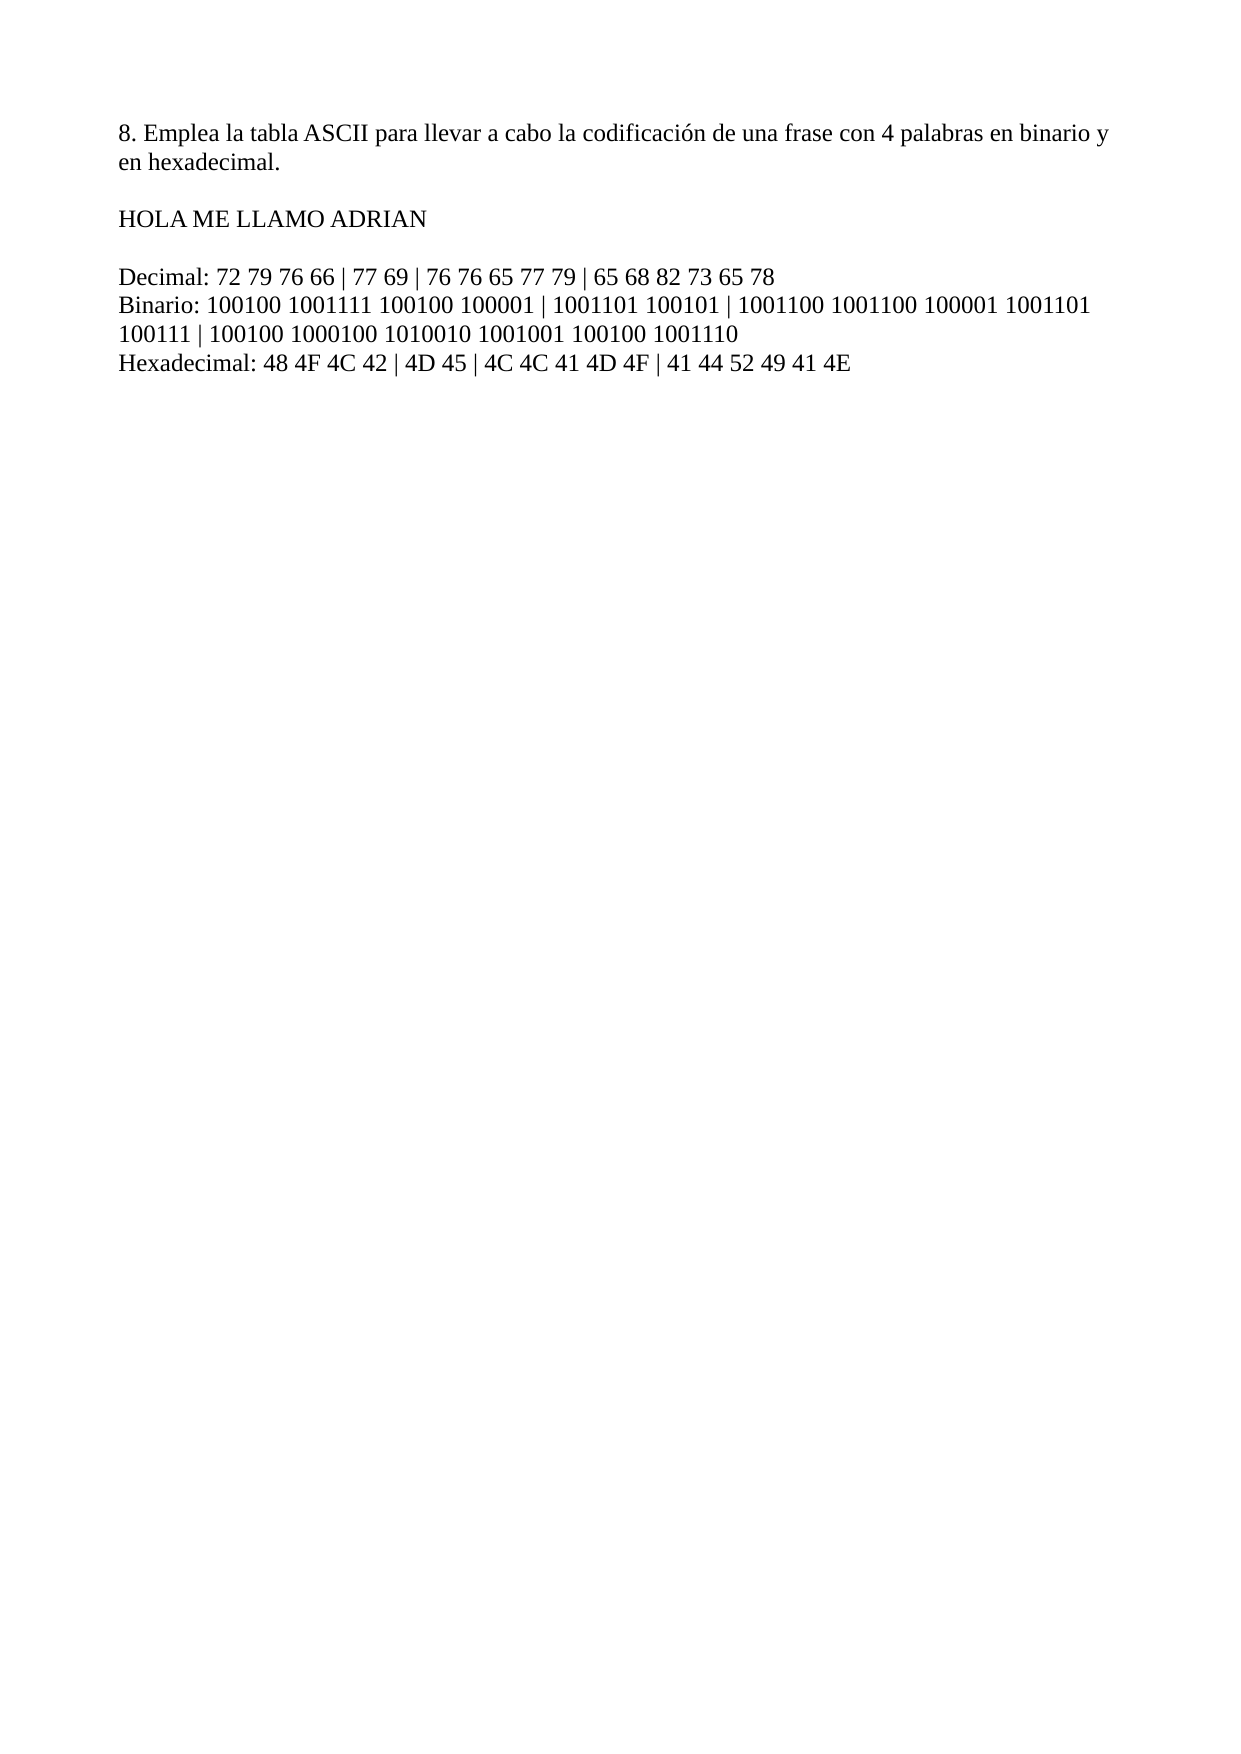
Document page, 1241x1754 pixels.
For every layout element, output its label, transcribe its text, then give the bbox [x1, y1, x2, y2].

text Hexadecimal: 48 4F 4C 42 | 4D 45 | 4C 4C 41 4D 4F | 41 44 52 49 41 4E [118, 348, 1122, 377]
text HOLA ME LLAMO ADRIAN [118, 204, 1122, 233]
text Binario: 100100 1001111 100100 100001 | 1001101 100101 | 1001100 1001100 100001 1001101 100111 | 100100 1000100 1010010 1001001 100100 1001110 [118, 291, 1122, 348]
text 8. Emplea la tabla ASCII para llevar a cabo la codificación de una frase con 4 palabras en binario y en hexadecimal. [118, 118, 1122, 176]
text Decimal: 72 79 76 66 | 77 69 | 76 76 65 77 79 | 65 68 82 73 65 78 [118, 262, 1122, 291]
